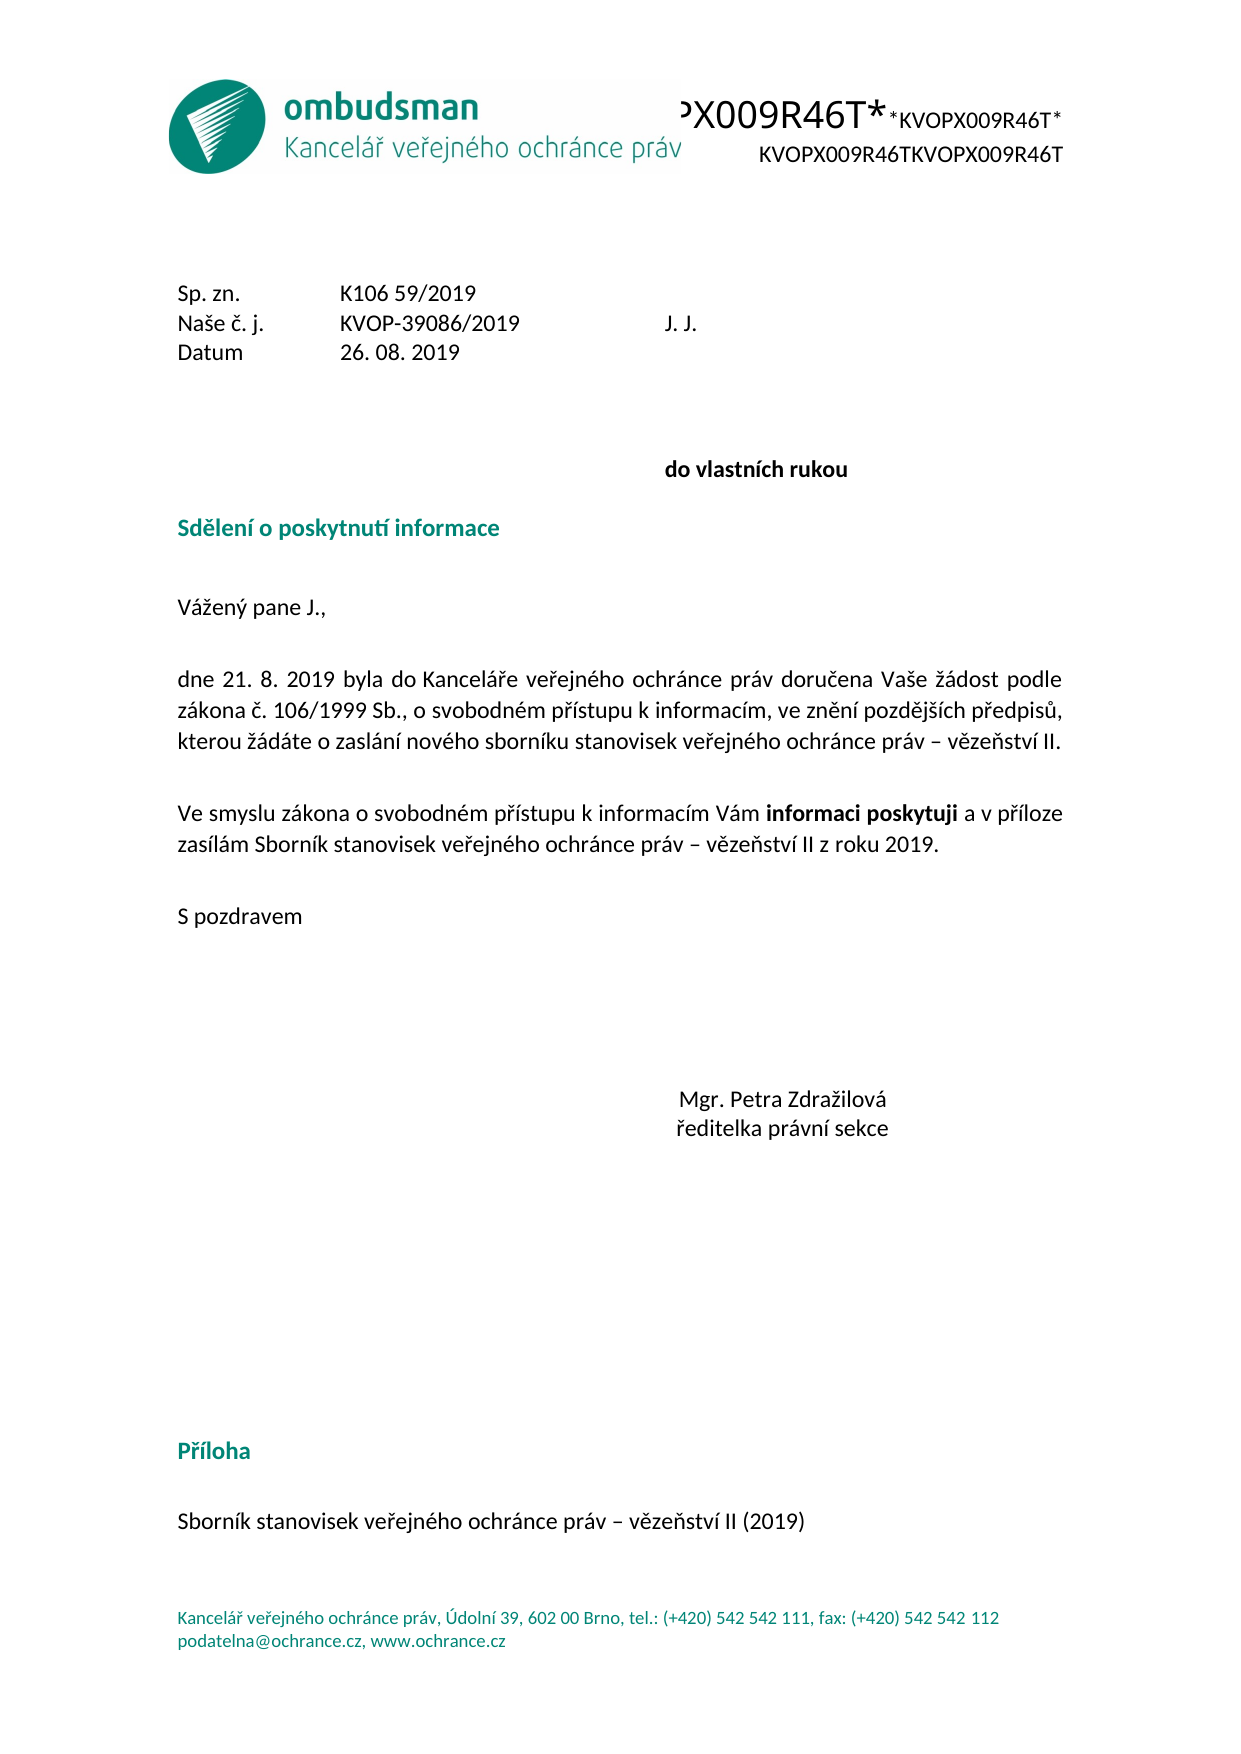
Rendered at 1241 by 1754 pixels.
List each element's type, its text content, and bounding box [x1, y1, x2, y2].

table_header Sp. zn. Naše č. j. Datum [177, 220, 340, 513]
table_header J. J. do vlastních rukou [665, 220, 1085, 513]
text Ve smyslu zákona o svobodném přístupu k informacím Vám informaci poskytuji a v příloze zasílám Sborník stanovisek veřejného ochránce práv – vězeňství II z roku 2019. [177, 798, 1063, 858]
subtitle Příloha [177, 1435, 1063, 1466]
text ředitelka právní sekce [502, 1113, 1063, 1142]
text dne 21. 8. 2019 byla do Kanceláře veřejného ochránce práv doručena Vaše žádost podle zákona č. 106/1999 Sb., o svobodném přístupu k informacím, ve znění pozdějších předpisů, kterou žádáte o zaslání nového sborníku stanovisek veřejného ochránce práv – vězeňství II. [177, 664, 1063, 755]
text Vážený pane J., [177, 592, 1063, 621]
text Sborník stanovisek veřejného ochránce práv – vězeňství II (2019) [177, 1506, 1063, 1535]
text S pozdravem [177, 901, 1063, 931]
table_header K106 59/2019 KVOP-39086/2019 26. 08. 2019 [340, 220, 664, 513]
subtitle Sdělení o poskytnutí informace [177, 513, 1063, 543]
text Mgr. Petra Zdražilová [502, 1084, 1063, 1113]
